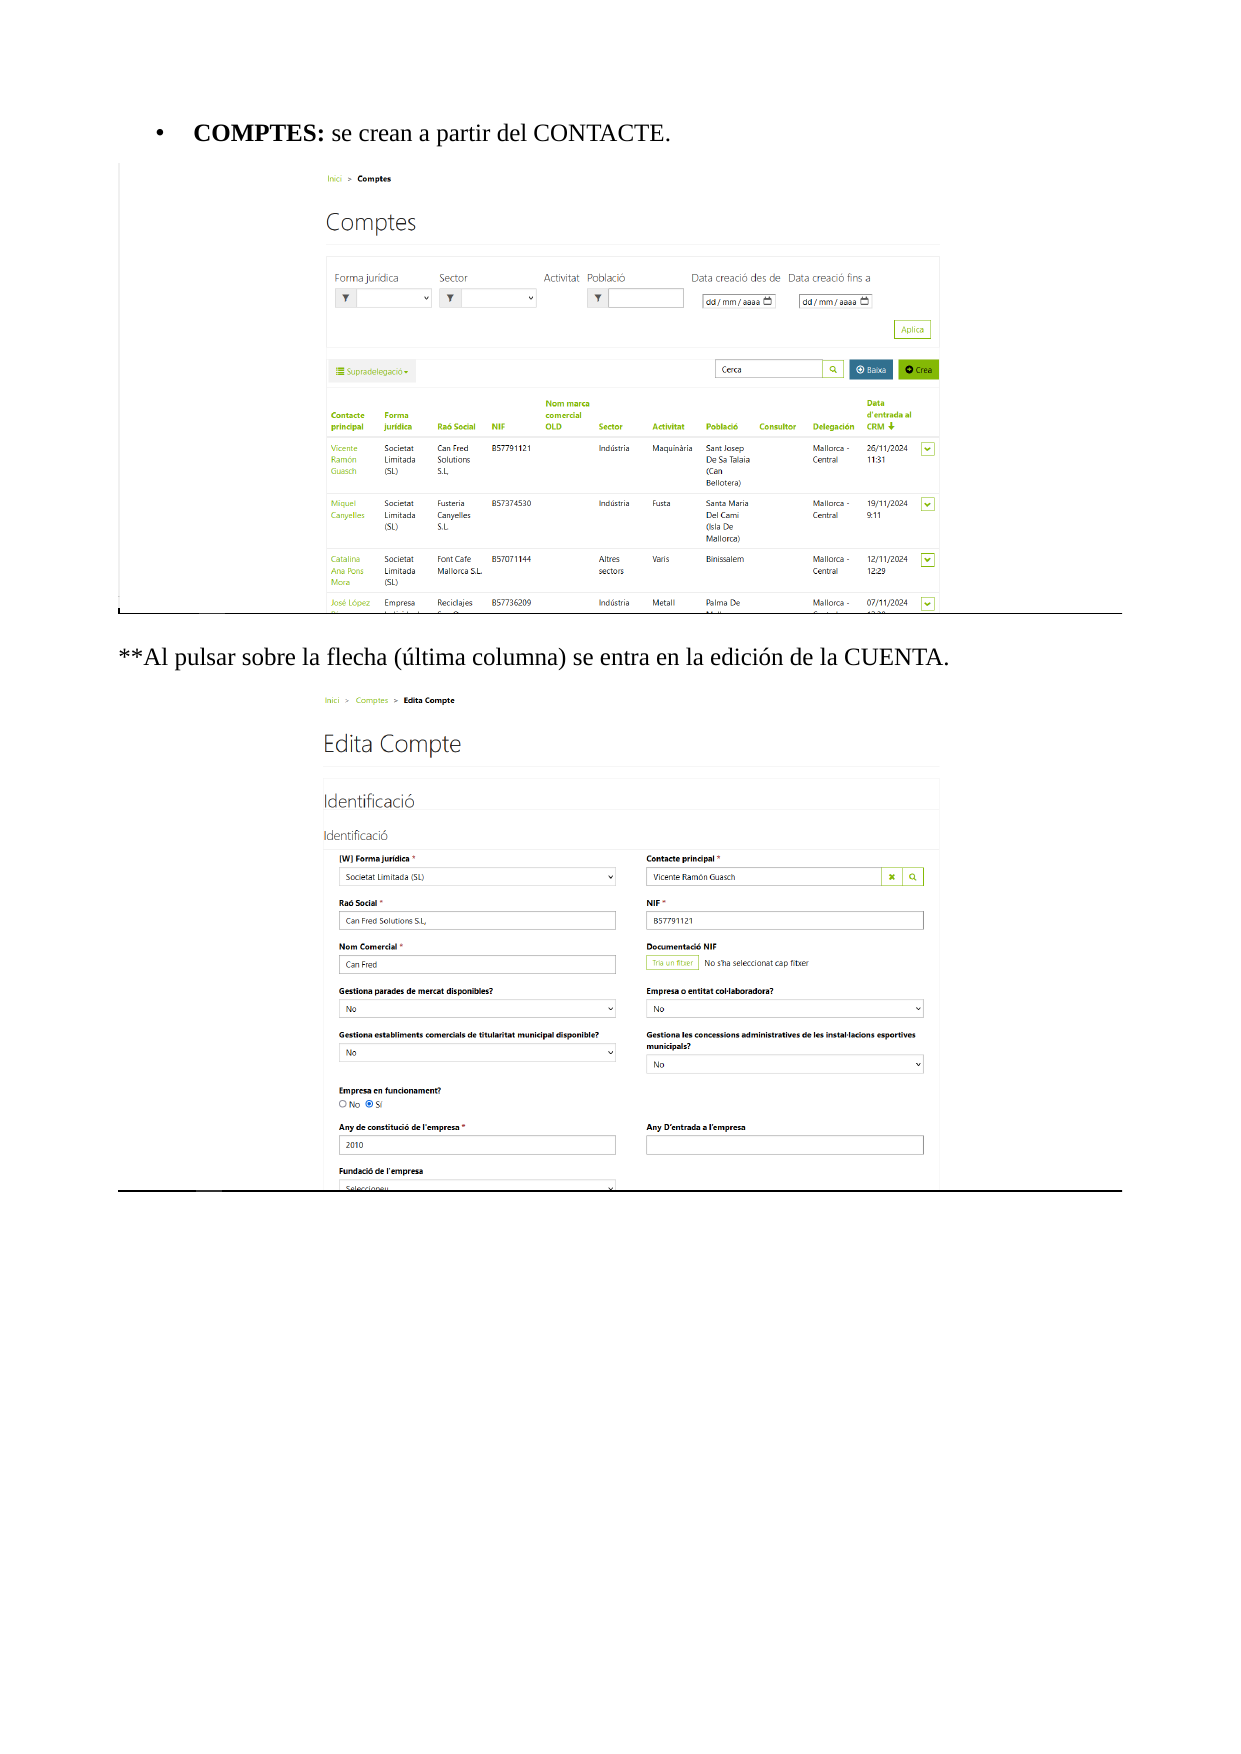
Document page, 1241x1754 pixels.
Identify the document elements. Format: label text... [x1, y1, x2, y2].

text **Al pulsar sobre la flecha (última columna) se entra en la edición de la CUENTA. [118, 642, 1122, 671]
picture [118, 690, 1123, 1192]
list COMPTES: se crean a partir del CONTACTE. [156, 118, 1122, 147]
picture [118, 163, 1123, 614]
